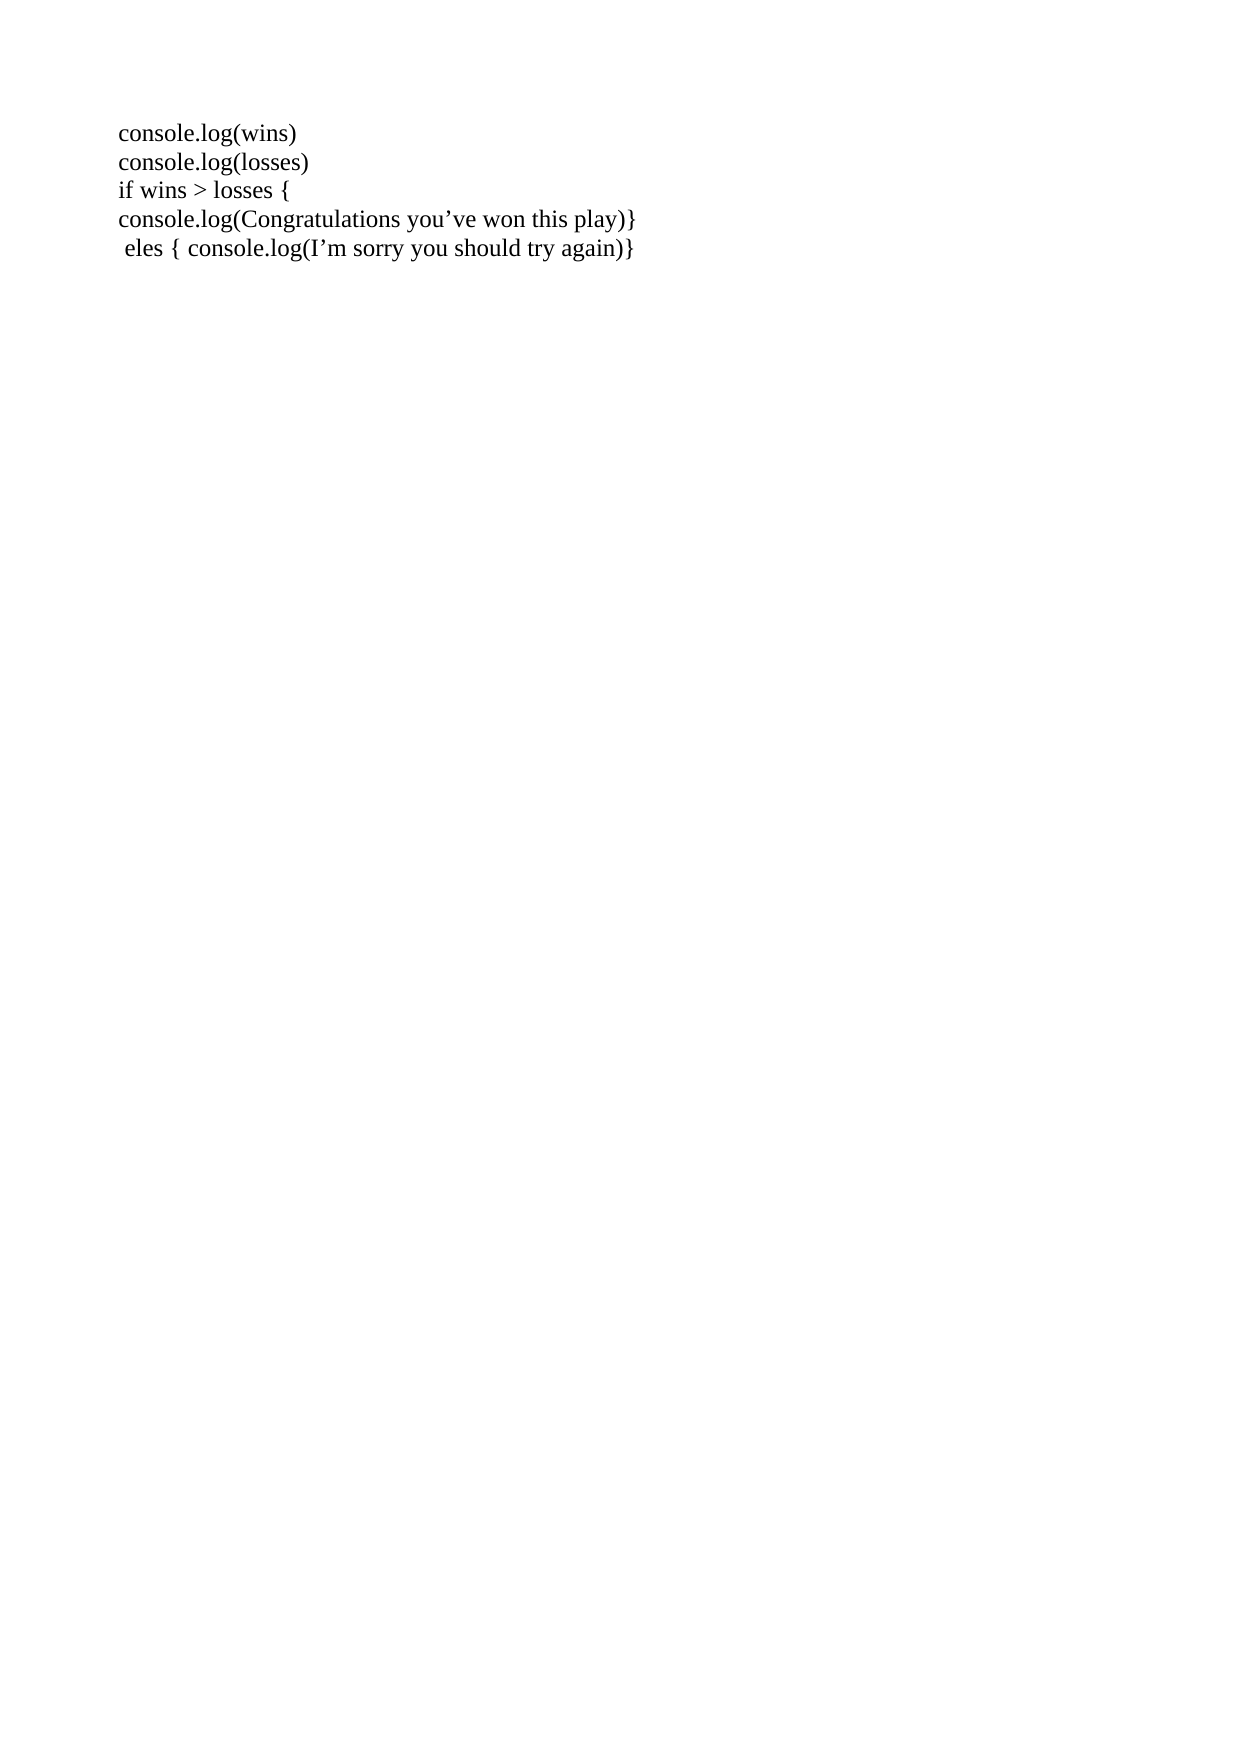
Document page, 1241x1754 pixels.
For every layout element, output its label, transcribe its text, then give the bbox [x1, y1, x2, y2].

text eles { console.log(I’m sorry you should try again)} [118, 233, 1122, 262]
text console.log(losses) [118, 147, 1122, 176]
text console.log(wins) [118, 118, 1122, 147]
text console.log(Congratulations you’ve won this play)} [118, 204, 1122, 233]
text if wins > losses { [118, 176, 1122, 204]
